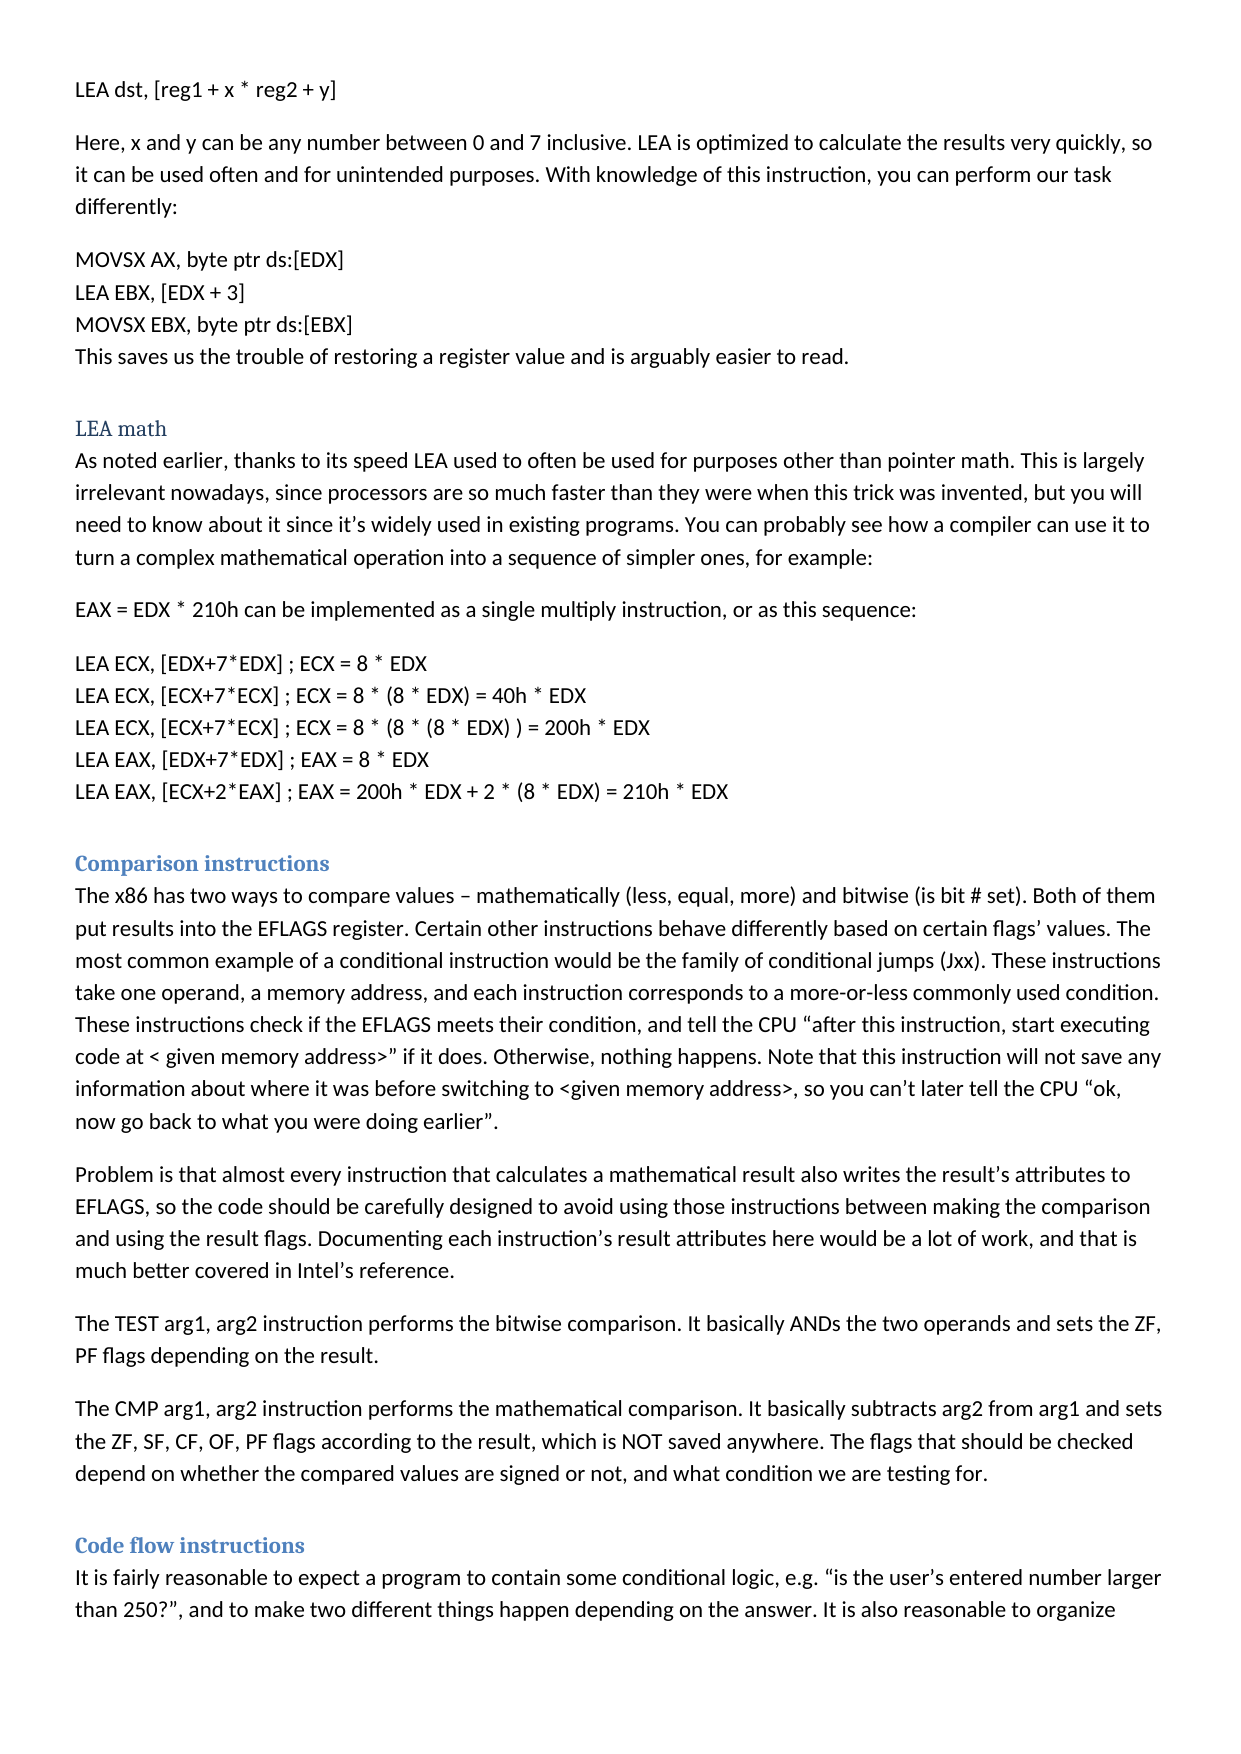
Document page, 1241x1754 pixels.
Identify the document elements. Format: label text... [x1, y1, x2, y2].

text MOVSX AX, byte ptr ds:[EDX] LEA EBX, [EDX + 3] MOVSX EBX, byte ptr ds:[EBX] This saves us the trouble of restoring a register value and is arguably easier to read. [75, 245, 1165, 370]
text As noted earlier, thanks to its speed LEA used to often be used for purposes other than pointer math. This is largely irrelevant nowadays, since processors are so much faster than they were when this trick was invented, but you will need to know about it since it’s widely used in existing programs. You can probably see how a compiler can use it to turn a complex mathematical operation into a sequence of simpler ones, for example: [75, 446, 1165, 571]
text It is fairly reasonable to expect a program to contain some conditional logic, e.g. “is the user’s entered number larger than 250?”, and to make two different things happen depending on the answer. It is also reasonable to organize [75, 1563, 1165, 1623]
text EAX = EDX * 210h can be implemented as a single multiply instruction, or as this sequence: [75, 596, 1165, 624]
subtitle Code flow instructions [75, 1533, 1165, 1559]
text The x86 has two ways to compare values – mathematically (less, equal, more) and bitwise (is bit # set). Both of them put results into the EFLAGS register. Certain other instructions behave differently based on certain flags’ values. The most common example of a conditional instruction would be the family of conditional jumps (Jxx). These instructions take one operand, a memory address, and each instruction corresponds to a more-or-less commonly used condition. These instructions check if the EFLAGS meets their condition, and tell the CPU “after this instruction, start executing code at < given memory address>” if it does. Otherwise, nothing happens. Note that this instruction will not save any information about where it was before switching to <given memory address>, so you can’t later tell the CPU “ok, now go back to what you were doing earlier”. [75, 881, 1165, 1135]
subtitle Comparison instructions [75, 851, 1165, 878]
text LEA ECX, [EDX+7*EDX] ; ECX = 8 * EDX LEA ECX, [ECX+7*ECX] ; ECX = 8 * (8 * EDX) = 40h * EDX LEA ECX, [ECX+7*ECX] ; ECX = 8 * (8 * (8 * EDX) ) = 200h * EDX LEA EAX, [EDX+7*EDX] ; EAX = 8 * EDX LEA EAX, [ECX+2*EAX] ; EAX = 200h * EDX + 2 * (8 * EDX) = 210h * EDX [75, 649, 1165, 805]
text The TEST arg1, arg2 instruction performs the bitwise comparison. It basically ANDs the two operands and sets the ZF, PF flags depending on the result. [75, 1309, 1165, 1369]
subtitle LEA math [75, 416, 1165, 442]
text Here, x and y can be any number between 0 and 7 inclusive. LEA is optimized to calculate the results very quickly, so it can be used often and for unintended purposes. With knowledge of this instruction, you can perform our task differently: [75, 128, 1165, 220]
text Problem is that almost every instruction that calculates a mathematical result also writes the result’s attributes to EFLAGS, so the code should be carefully designed to avoid using those instructions between making the comparison and using the result flags. Documenting each instruction’s result attributes here would be a lot of work, and that is much better covered in Intel’s reference. [75, 1160, 1165, 1284]
text LEA dst, [reg1 + x * reg2 + y] [75, 75, 1165, 103]
text The CMP arg1, arg2 instruction performs the mathematical comparison. It basically subtracts arg2 from arg1 and sets the ZF, SF, CF, OF, PF flags according to the result, which is NOT saved anywhere. The flags that should be checked depend on whether the compared values are signed or not, and what condition we are testing for. [75, 1394, 1165, 1487]
